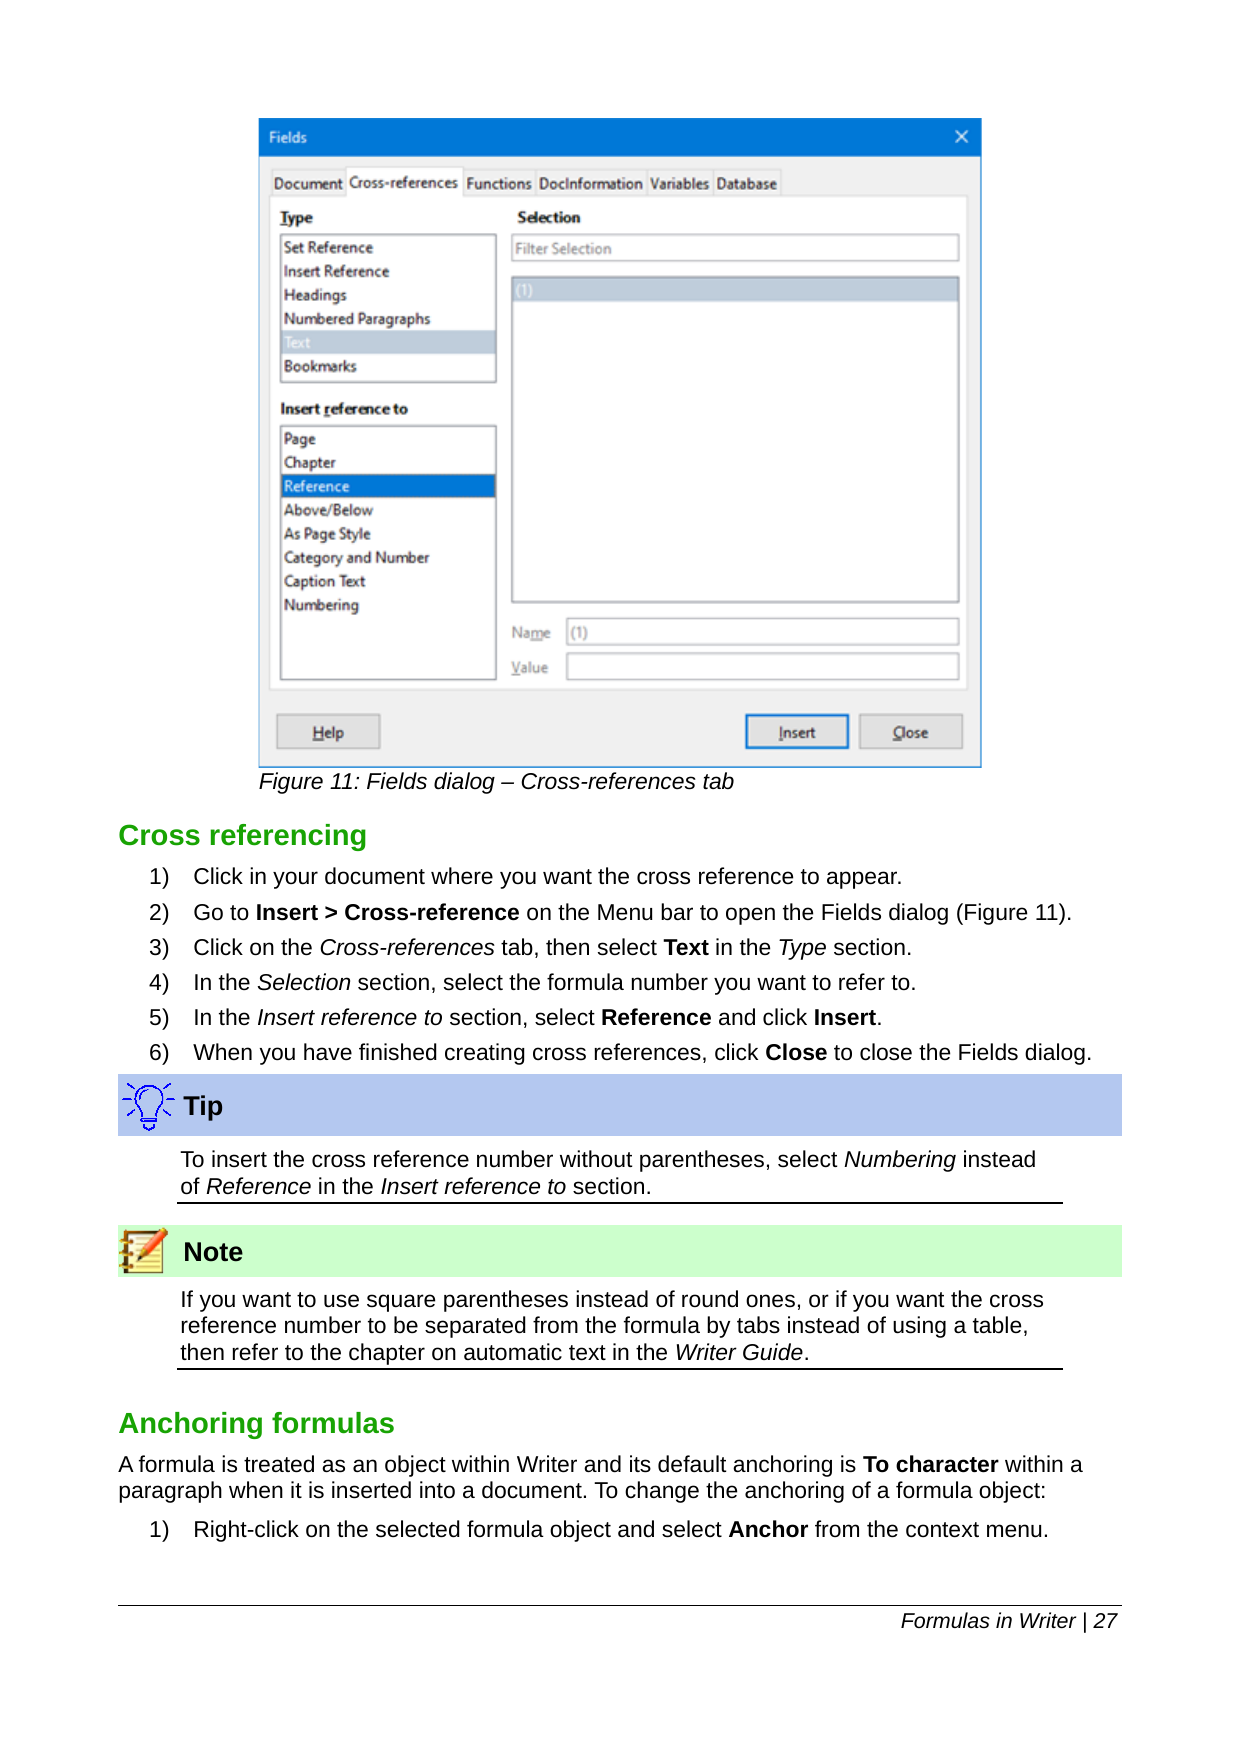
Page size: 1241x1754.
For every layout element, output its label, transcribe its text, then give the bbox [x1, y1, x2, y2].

text If you want to use square parentheses instead of round ones, or if you want the cross reference number to be separated from the formula by tabs instead of using a table, then refer to the chapter on automatic text in the Writer Guide. [177, 1283, 1063, 1368]
subtitle Note [118, 1225, 1122, 1277]
picture [119, 1075, 179, 1135]
subtitle Cross referencing [118, 818, 1122, 852]
list Click on the Cross-references tab, then select Text in the Type section. [169, 934, 1122, 960]
text Figure 11: Fields dialog – Cross-references tab [258, 768, 982, 794]
picture [119, 1226, 170, 1277]
picture [258, 118, 982, 768]
list Right-click on the selected formula object and select Anchor from the context menu. [169, 1516, 1122, 1543]
text To insert the cross reference number without parentheses, select Numbering instead of Reference in the Insert reference to section. [177, 1143, 1063, 1202]
list In the Insert reference to section, select Reference and click Insert. [169, 1004, 1122, 1031]
list Click in your document where you want the cross reference to appear. [169, 863, 1122, 890]
text A formula is treated as an object within Writer and its default anchoring is To character within a paragraph when it is inserted into a document. To change the anchoring of a formula object: [118, 1451, 1122, 1504]
subtitle Tip [118, 1074, 1122, 1136]
list In the Selection section, select the formula number you want to refer to. [169, 969, 1122, 995]
list Go to Insert > Cross-reference on the Menu bar to open the Fields dialog (Figure 11). [169, 898, 1122, 925]
list When you have finished creating cross references, click Close to close the Fields dialog. [169, 1039, 1122, 1066]
subtitle Anchoring formulas [118, 1406, 1122, 1439]
